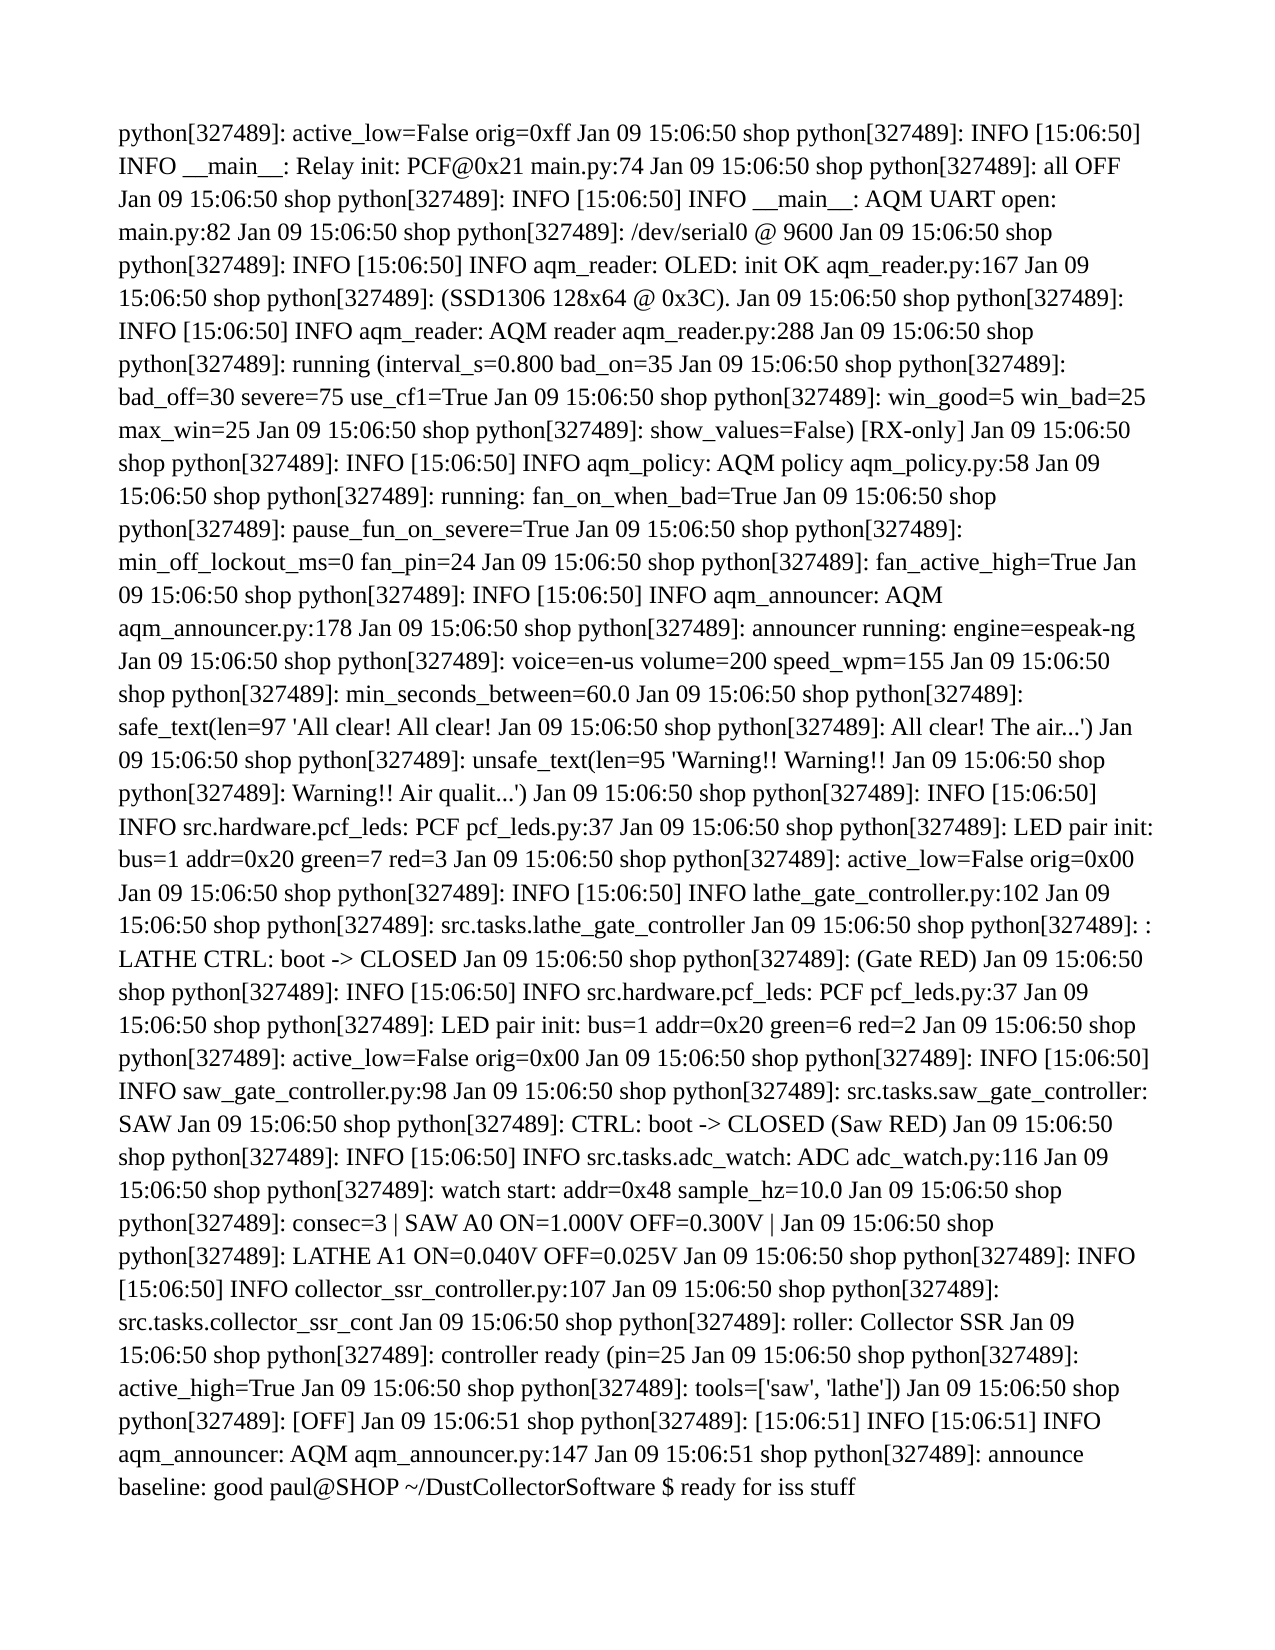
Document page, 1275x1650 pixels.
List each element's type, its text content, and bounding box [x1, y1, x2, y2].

text python[327489]: active_low=False orig=0xff Jan 09 15:06:50 shop python[327489]: INFO [15:06:50] INFO __main__: Relay init: PCF@0x21 main.py:74 Jan 09 15:06:50 shop python[327489]: all OFF Jan 09 15:06:50 shop python[327489]: INFO [15:06:50] INFO __main__: AQM UART open: main.py:82 Jan 09 15:06:50 shop python[327489]: /dev/serial0 @ 9600 Jan 09 15:06:50 shop python[327489]: INFO [15:06:50] INFO aqm_reader: OLED: init OK aqm_reader.py:167 Jan 09 15:06:50 shop python[327489]: (SSD1306 128x64 @ 0x3C). Jan 09 15:06:50 shop python[327489]: INFO [15:06:50] INFO aqm_reader: AQM reader aqm_reader.py:288 Jan 09 15:06:50 shop python[327489]: running (interval_s=0.800 bad_on=35 Jan 09 15:06:50 shop python[327489]: bad_off=30 severe=75 use_cf1=True Jan 09 15:06:50 shop python[327489]: win_good=5 win_bad=25 max_win=25 Jan 09 15:06:50 shop python[327489]: show_values=False) [RX-only] Jan 09 15:06:50 shop python[327489]: INFO [15:06:50] INFO aqm_policy: AQM policy aqm_policy.py:58 Jan 09 15:06:50 shop python[327489]: running: fan_on_when_bad=True Jan 09 15:06:50 shop python[327489]: pause_fun_on_severe=True Jan 09 15:06:50 shop python[327489]: min_off_lockout_ms=0 fan_pin=24 Jan 09 15:06:50 shop python[327489]: fan_active_high=True Jan 09 15:06:50 shop python[327489]: INFO [15:06:50] INFO aqm_announcer: AQM aqm_announcer.py:178 Jan 09 15:06:50 shop python[327489]: announcer running: engine=espeak-ng Jan 09 15:06:50 shop python[327489]: voice=en-us volume=200 speed_wpm=155 Jan 09 15:06:50 shop python[327489]: min_seconds_between=60.0 Jan 09 15:06:50 shop python[327489]: safe_text(len=97 'All clear! All clear! Jan 09 15:06:50 shop python[327489]: All clear! The air...') Jan 09 15:06:50 shop python[327489]: unsafe_text(len=95 'Warning!! Warning!! Jan 09 15:06:50 shop python[327489]: Warning!! Air qualit...') Jan 09 15:06:50 shop python[327489]: INFO [15:06:50] INFO src.hardware.pcf_leds: PCF pcf_leds.py:37 Jan 09 15:06:50 shop python[327489]: LED pair init: bus=1 addr=0x20 green=7 red=3 Jan 09 15:06:50 shop python[327489]: active_low=False orig=0x00 Jan 09 15:06:50 shop python[327489]: INFO [15:06:50] INFO lathe_gate_controller.py:102 Jan 09 15:06:50 shop python[327489]: src.tasks.lathe_gate_controller Jan 09 15:06:50 shop python[327489]: : LATHE CTRL: boot -> CLOSED Jan 09 15:06:50 shop python[327489]: (Gate RED) Jan 09 15:06:50 shop python[327489]: INFO [15:06:50] INFO src.hardware.pcf_leds: PCF pcf_leds.py:37 Jan 09 15:06:50 shop python[327489]: LED pair init: bus=1 addr=0x20 green=6 red=2 Jan 09 15:06:50 shop python[327489]: active_low=False orig=0x00 Jan 09 15:06:50 shop python[327489]: INFO [15:06:50] INFO saw_gate_controller.py:98 Jan 09 15:06:50 shop python[327489]: src.tasks.saw_gate_controller: SAW Jan 09 15:06:50 shop python[327489]: CTRL: boot -> CLOSED (Saw RED) Jan 09 15:06:50 shop python[327489]: INFO [15:06:50] INFO src.tasks.adc_watch: ADC adc_watch.py:116 Jan 09 15:06:50 shop python[327489]: watch start: addr=0x48 sample_hz=10.0 Jan 09 15:06:50 shop python[327489]: consec=3 | SAW A0 ON=1.000V OFF=0.300V | Jan 09 15:06:50 shop python[327489]: LATHE A1 ON=0.040V OFF=0.025V Jan 09 15:06:50 shop python[327489]: INFO [15:06:50] INFO collector_ssr_controller.py:107 Jan 09 15:06:50 shop python[327489]: src.tasks.collector_ssr_cont Jan 09 15:06:50 shop python[327489]: roller: Collector SSR Jan 09 15:06:50 shop python[327489]: controller ready (pin=25 Jan 09 15:06:50 shop python[327489]: active_high=True Jan 09 15:06:50 shop python[327489]: tools=['saw', 'lathe']) Jan 09 15:06:50 shop python[327489]: [OFF] Jan 09 15:06:51 shop python[327489]: [15:06:51] INFO [15:06:51] INFO aqm_announcer: AQM aqm_announcer.py:147 Jan 09 15:06:51 shop python[327489]: announce baseline: good paul@SHOP ~/DustCollectorSoftware $ ready for iss stuff [118, 118, 1157, 1501]
